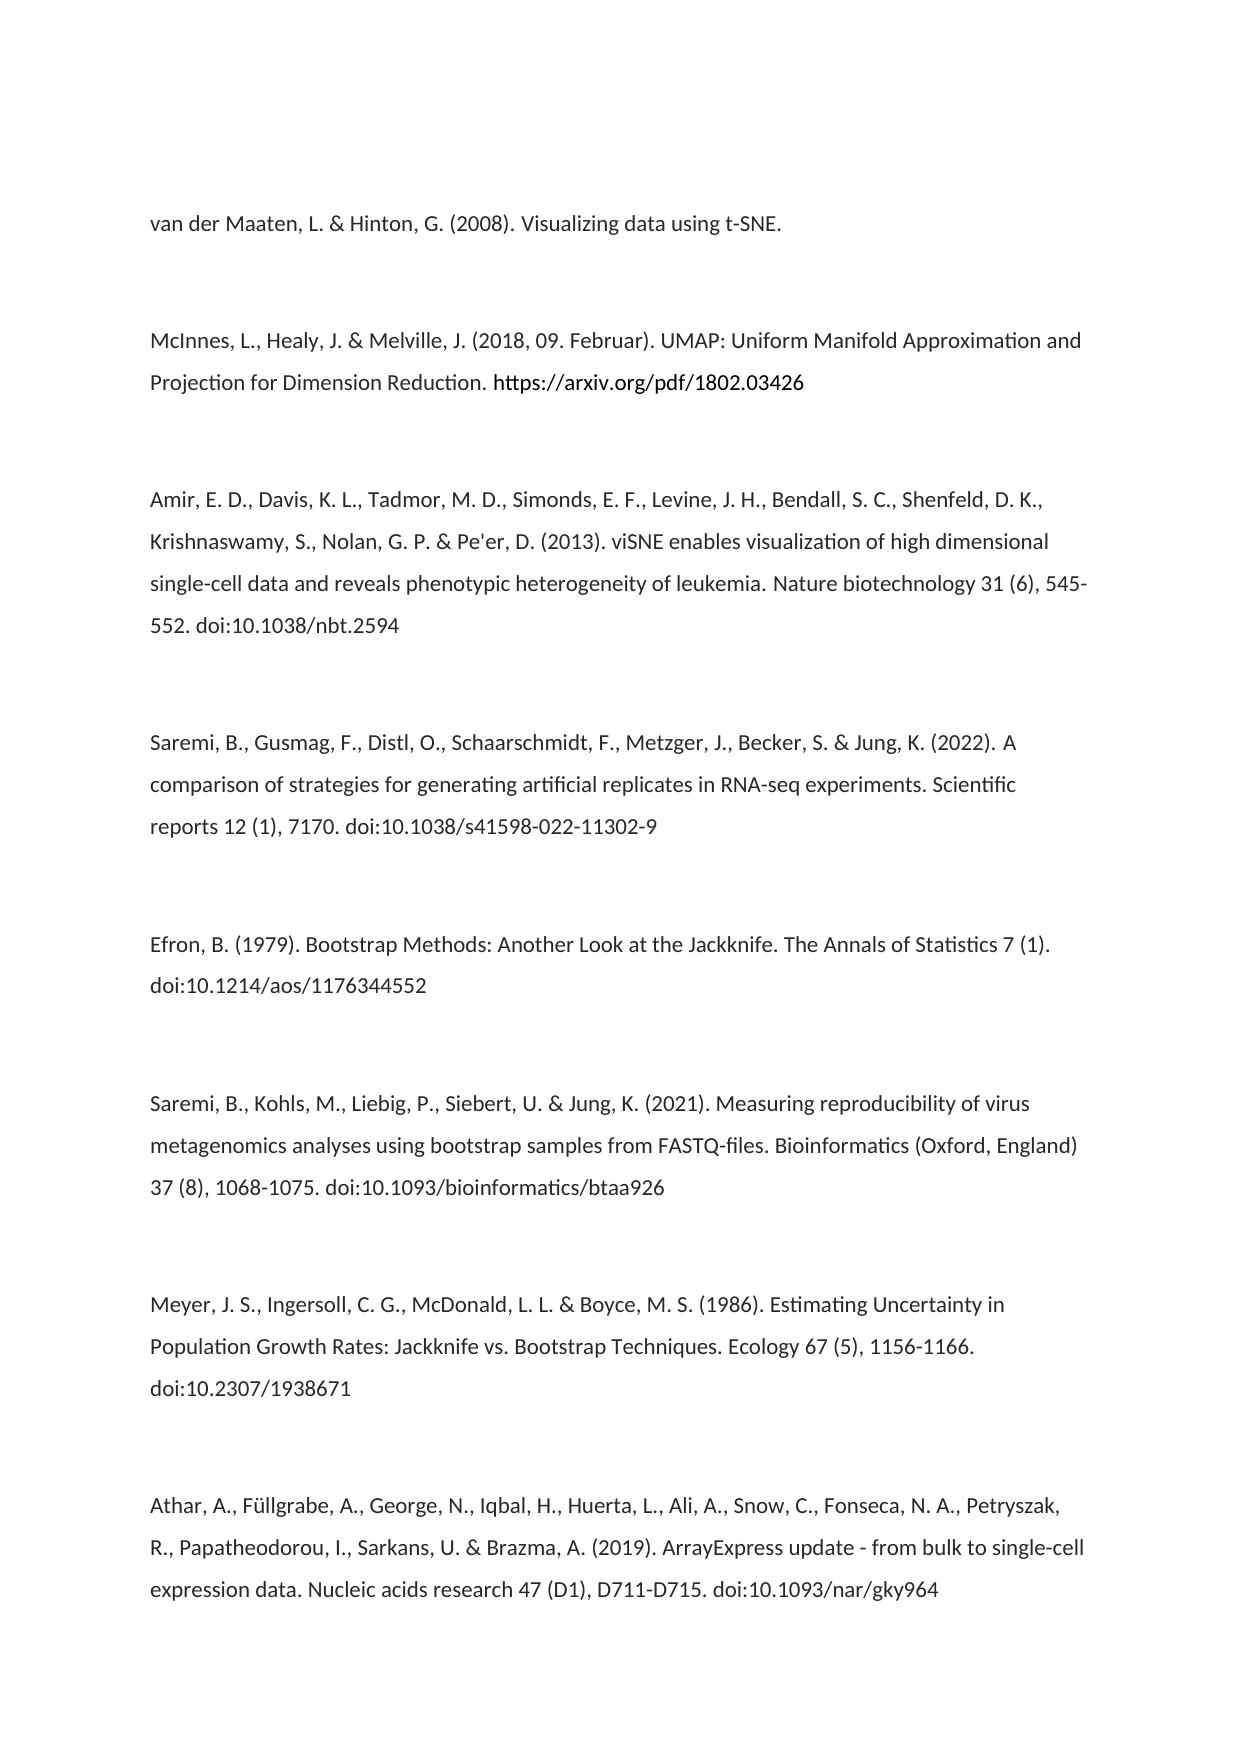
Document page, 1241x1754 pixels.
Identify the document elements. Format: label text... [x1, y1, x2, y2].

text McInnes, L., Healy, J. & Melville, J. (2018, 09. Februar). UMAP: Uniform Manifold Approximation and Projection for Dimension Reduction. https://arxiv.org/pdf/1802.03426 [150, 326, 1090, 396]
text Athar, A., Füllgrabe, A., George, N., Iqbal, H., Huerta, L., Ali, A., Snow, C., Fonseca, N. A., Petryszak, R., Papatheodorou, I., Sarkans, U. & Brazma, A. (2019). ArrayExpress update - from bulk to single-cell expression data. Nucleic acids research 47 (D1), D711-D715. doi:10.1093/nar/gky964 [150, 1491, 1090, 1603]
text Saremi, B., Kohls, M., Liebig, P., Siebert, U. & Jung, K. (2021). Measuring reproducibility of virus metagenomics analyses using bootstrap samples from FASTQ-files. Bioinformatics (Oxford, England) 37 (8), 1068-1075. doi:10.1093/bioinformatics/btaa926 [150, 1089, 1090, 1201]
text Meyer, J. S., Ingersoll, C. G., McDonald, L. L. & Boyce, M. S. (1986). Estimating Uncertainty in Population Growth Rates: Jackknife vs. Bootstrap Techniques. Ecology 67 (5), 1156-1166. doi:10.2307/1938671 [150, 1290, 1090, 1402]
text Amir, E. D., Davis, K. L., Tadmor, M. D., Simonds, E. F., Levine, J. H., Bendall, S. C., Shenfeld, D. K., Krishnaswamy, S., Nolan, G. P. & Pe'er, D. (2013). viSNE enables visualization of high dimensional single-cell data and reveals phenotypic heterogeneity of leukemia. Nature biotechnology 31 (6), 545-552. doi:10.1038/nbt.2594 [150, 485, 1090, 639]
text Efron, B. (1979). Bootstrap Methods: Another Look at the Jackknife. The Annals of Statistics 7 (1). doi:10.1214/aos/1176344552 [150, 930, 1090, 1000]
text van der Maaten, L. & Hinton, G. (2008). Visualizing data using t-SNE. [150, 209, 1090, 237]
text Saremi, B., Gusmag, F., Distl, O., Schaarschmidt, F., Metzger, J., Becker, S. & Jung, K. (2022). A comparison of strategies for generating artificial replicates in RNA-seq experiments. Scientific reports 12 (1), 7170. doi:10.1038/s41598-022-11302-9 [150, 728, 1090, 840]
